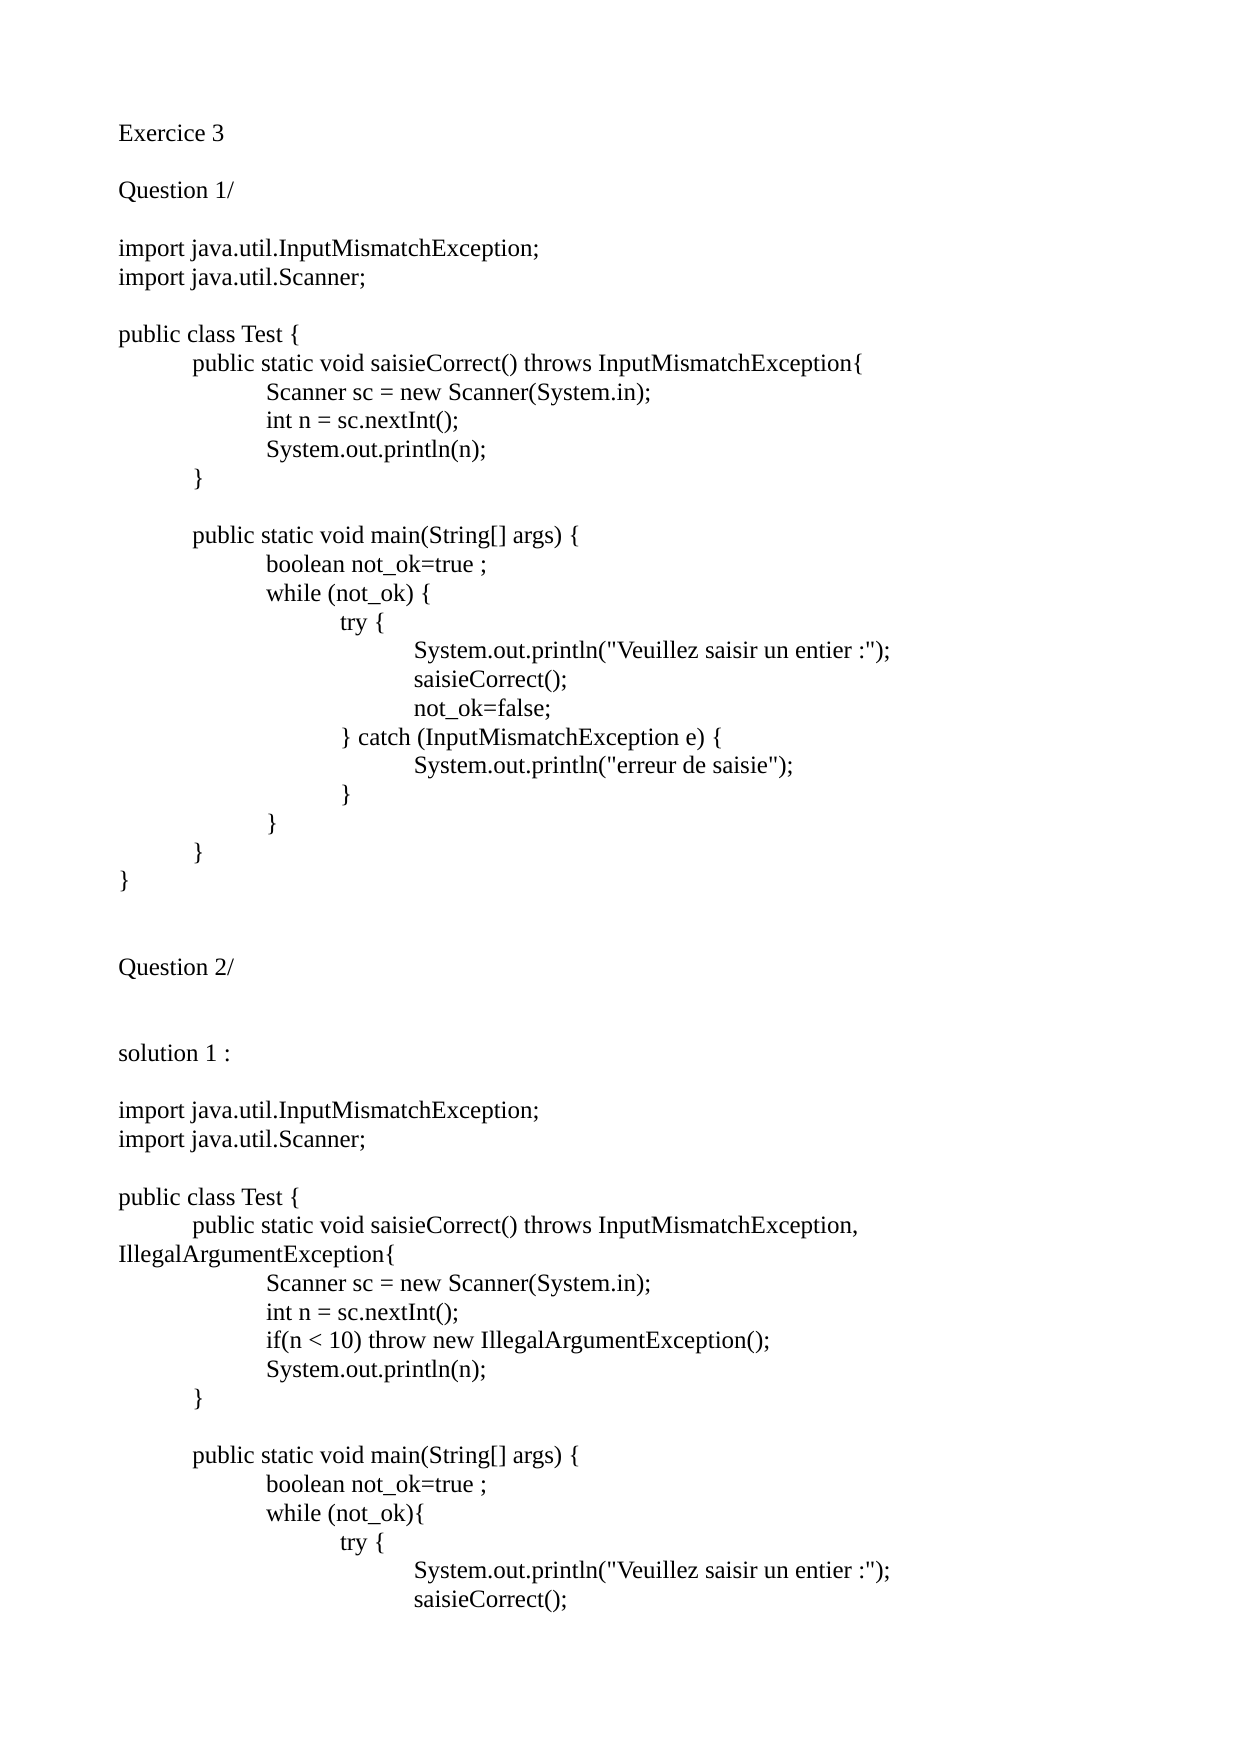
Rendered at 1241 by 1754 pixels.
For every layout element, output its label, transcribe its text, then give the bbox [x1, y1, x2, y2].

text while (not_ok){ [118, 1498, 1122, 1527]
text boolean not_ok=true ; [118, 549, 1122, 578]
text public class Test { [118, 1182, 1122, 1211]
text System.out.println(n); [118, 1354, 1122, 1383]
text public static void saisieCorrect() throws InputMismatchException{ [118, 348, 1122, 377]
text not_ok=false; [118, 693, 1122, 722]
text int n = sc.nextInt(); [118, 1297, 1122, 1326]
text } [118, 808, 1122, 837]
text import java.util.Scanner; [118, 262, 1122, 291]
text Question 2/ [118, 952, 1122, 981]
text System.out.println(n); [118, 434, 1122, 463]
text import java.util.InputMismatchException; [118, 233, 1122, 262]
text import java.util.Scanner; [118, 1124, 1122, 1153]
text if(n < 10) throw new IllegalArgumentException(); [118, 1326, 1122, 1354]
text public static void main(String[] args) { [118, 521, 1122, 549]
text solution 1 : [118, 1038, 1122, 1067]
text System.out.println("Veuillez saisir un entier :"); [118, 1556, 1122, 1584]
text } catch (InputMismatchException e) { [118, 722, 1122, 751]
text System.out.println("erreur de saisie"); [118, 751, 1122, 779]
text int n = sc.nextInt(); [118, 406, 1122, 434]
text Scanner sc = new Scanner(System.in); [118, 1268, 1122, 1297]
text saisieCorrect(); [118, 1584, 1122, 1613]
text while (not_ok) { [118, 578, 1122, 607]
text } [118, 837, 1122, 866]
text public static void saisieCorrect() throws InputMismatchException, IllegalArgumentException{ [118, 1211, 1122, 1268]
text import java.util.InputMismatchException; [118, 1096, 1122, 1124]
text Question 1/ [118, 176, 1122, 204]
text } [118, 1383, 1122, 1412]
text saisieCorrect(); [118, 664, 1122, 693]
text try { [118, 607, 1122, 636]
text } [118, 779, 1122, 808]
text Scanner sc = new Scanner(System.in); [118, 377, 1122, 406]
text Exercice 3 [118, 118, 1122, 147]
text try { [118, 1527, 1122, 1556]
text System.out.println("Veuillez saisir un entier :"); [118, 636, 1122, 664]
text public class Test { [118, 319, 1122, 348]
text public static void main(String[] args) { [118, 1441, 1122, 1469]
text } [118, 866, 1122, 894]
text } [118, 463, 1122, 492]
text boolean not_ok=true ; [118, 1469, 1122, 1498]
